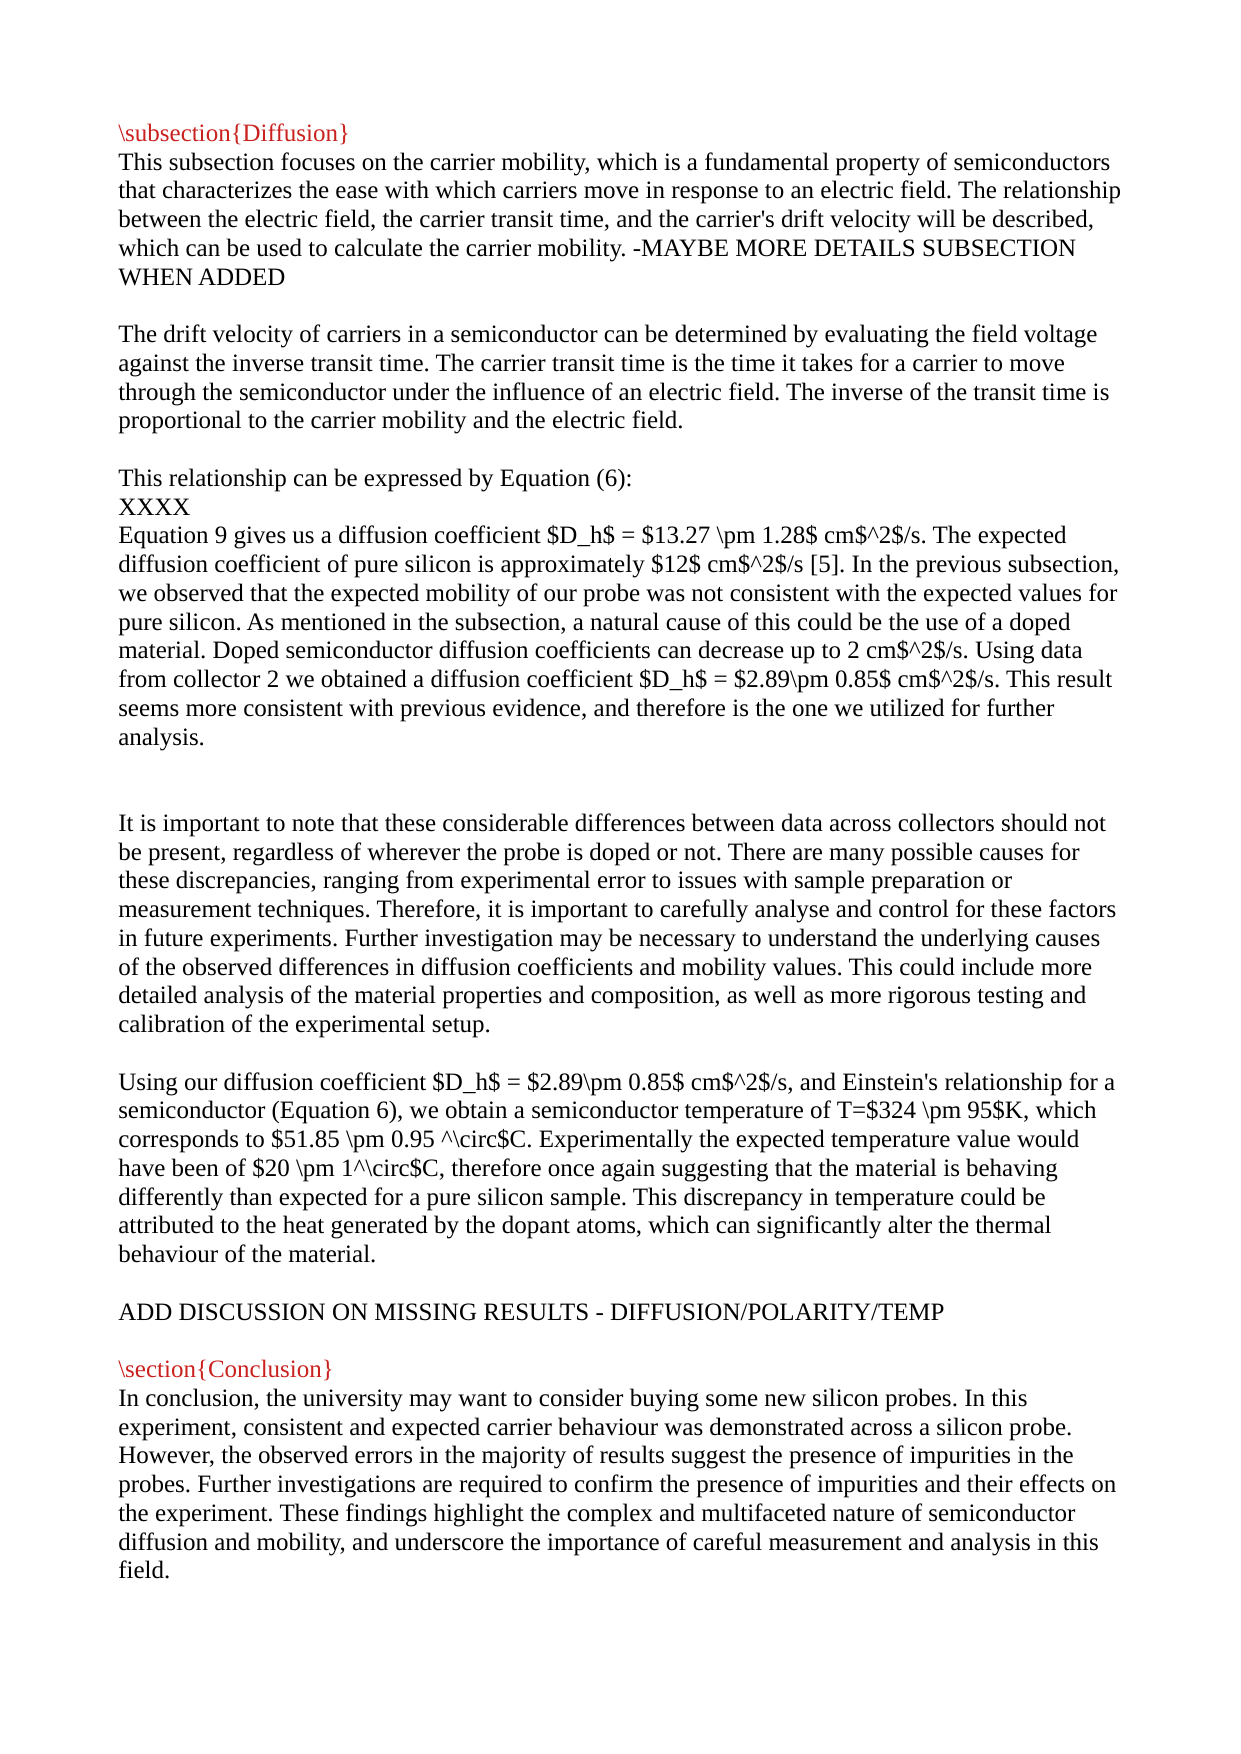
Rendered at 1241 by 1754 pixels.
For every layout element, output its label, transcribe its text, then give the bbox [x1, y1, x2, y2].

text \subsection{Diffusion} [118, 118, 1122, 147]
text ADD DISCUSSION ON MISSING RESULTS - DIFFUSION/POLARITY/TEMP [118, 1297, 1122, 1326]
text The drift velocity of carriers in a semiconductor can be determined by evaluating the field voltage against the inverse transit time. The carrier transit time is the time it takes for a carrier to move through the semiconductor under the influence of an electric field. The inverse of the transit time is proportional to the carrier mobility and the electric field. [118, 319, 1122, 434]
text In conclusion, the university may want to consider buying some new silicon probes. In this experiment, consistent and expected carrier behaviour was demonstrated across a silicon probe. However, the observed errors in the majority of results suggest the presence of impurities in the probes. Further investigations are required to confirm the presence of impurities and their effects on the experiment. These findings highlight the complex and multifaceted nature of semiconductor diffusion and mobility, and underscore the importance of careful measurement and analysis in this field. [118, 1383, 1122, 1584]
text This subsection focuses on the carrier mobility, which is a fundamental property of semiconductors that characterizes the ease with which carriers move in response to an electric field. The relationship between the electric field, the carrier transit time, and the carrier's drift velocity will be described, which can be used to calculate the carrier mobility. -MAYBE MORE DETAILS SUBSECTION WHEN ADDED [118, 147, 1122, 291]
text \section{Conclusion} [118, 1354, 1122, 1383]
text Using our diffusion coefficient $D_h$ = $2.89\pm 0.85$ cm$^2$/s, and Einstein's relationship for a semiconductor (Equation 6), we obtain a semiconductor temperature of T=$324 \pm 95$K, which corresponds to $51.85 \pm 0.95 ^\circ$C. Experimentally the expected temperature value would have been of $20 \pm 1^\circ$C, therefore once again suggesting that the material is behaving differently than expected for a pure silicon sample. This discrepancy in temperature could be attributed to the heat generated by the dopant atoms, which can significantly alter the thermal behaviour of the material. [118, 1067, 1122, 1268]
text This relationship can be expressed by Equation (6): [118, 463, 1122, 492]
text XXXX [118, 492, 1122, 521]
text It is important to note that these considerable differences between data across collectors should not be present, regardless of wherever the probe is doped or not. There are many possible causes for these discrepancies, ranging from experimental error to issues with sample preparation or measurement techniques. Therefore, it is important to carefully analyse and control for these factors in future experiments. Further investigation may be necessary to understand the underlying causes of the observed differences in diffusion coefficients and mobility values. This could include more detailed analysis of the material properties and composition, as well as more rigorous testing and calibration of the experimental setup. [118, 808, 1122, 1038]
text Equation 9 gives us a diffusion coefficient $D_h$ = $13.27 \pm 1.28$ cm$^2$/s. The expected diffusion coefficient of pure silicon is approximately $12$ cm$^2$/s [5]. In the previous subsection, we observed that the expected mobility of our probe was not consistent with the expected values for pure silicon. As mentioned in the subsection, a natural cause of this could be the use of a doped material. Doped semiconductor diffusion coefficients can decrease up to 2 cm$^2$/s. Using data from collector 2 we obtained a diffusion coefficient $D_h$ = $2.89\pm 0.85$ cm$^2$/s. This result seems more consistent with previous evidence, and therefore is the one we utilized for further analysis. [118, 521, 1122, 751]
